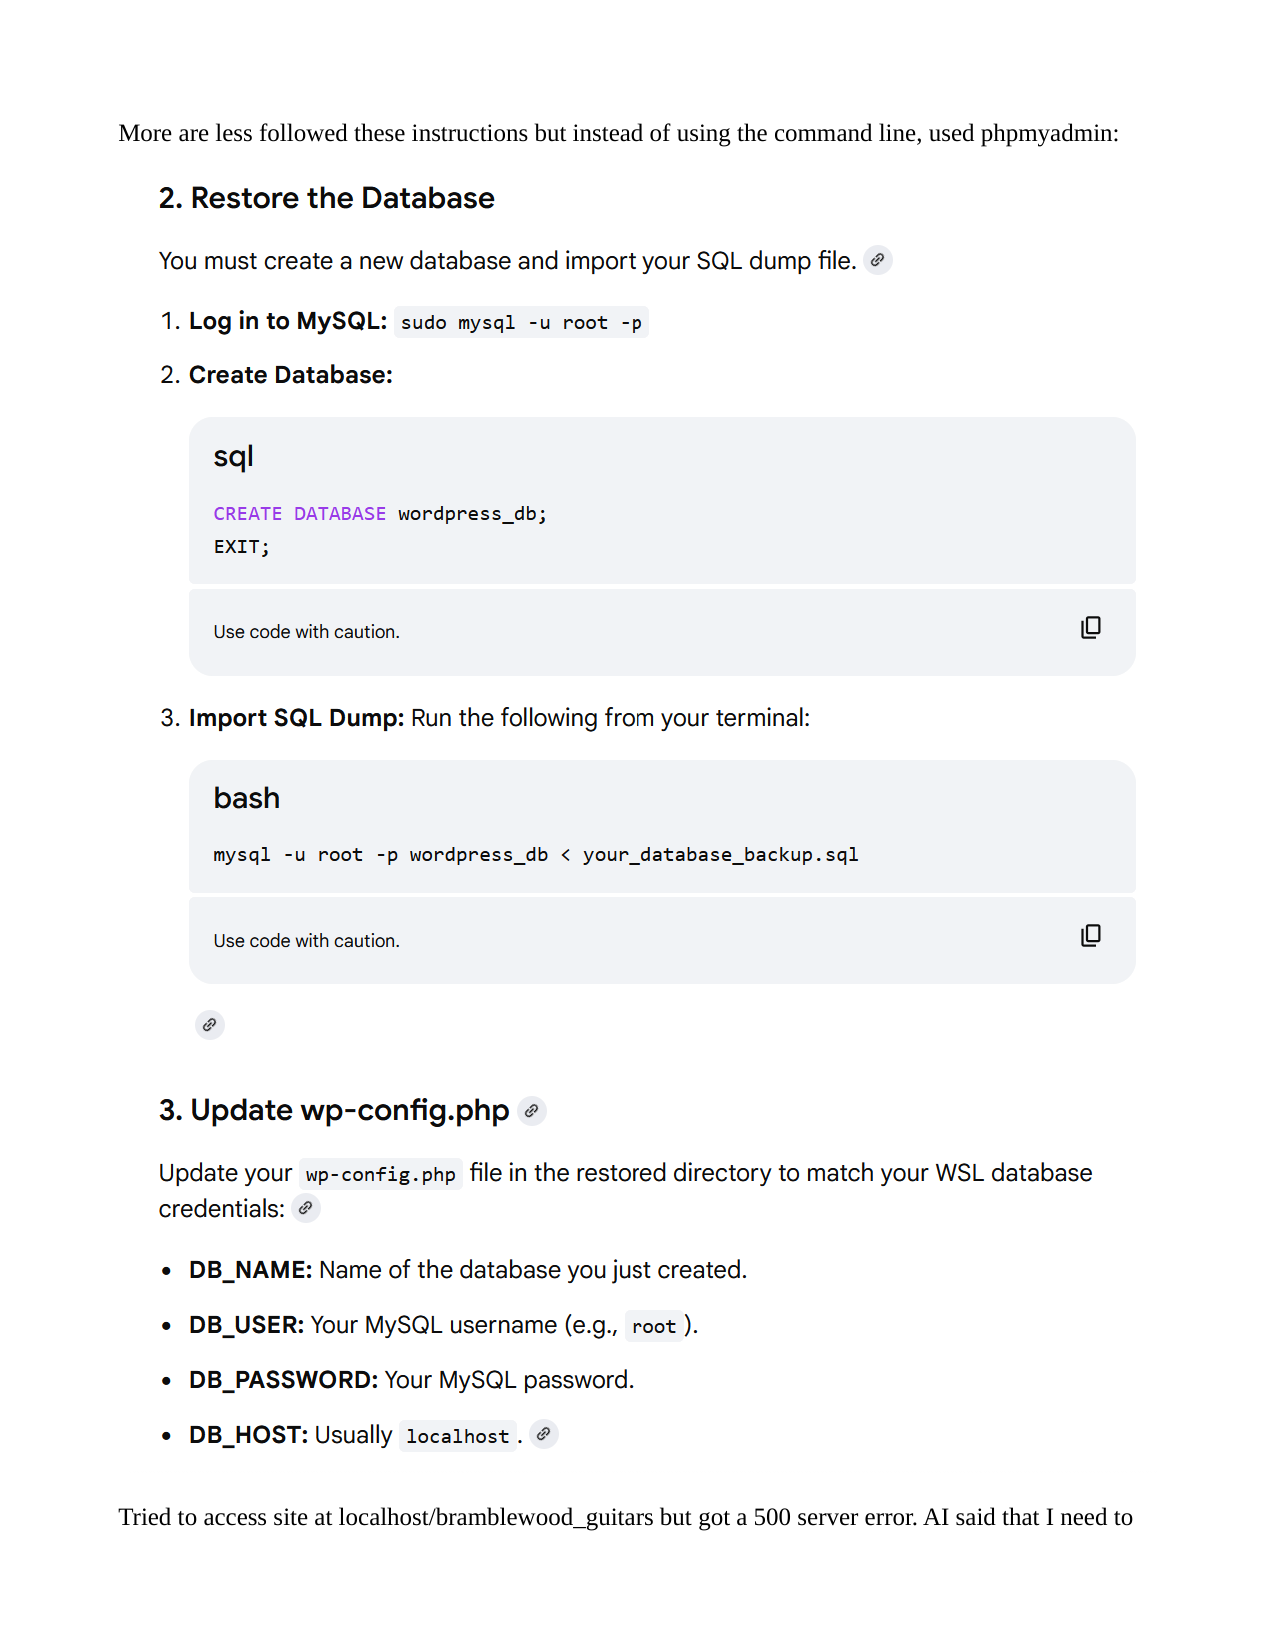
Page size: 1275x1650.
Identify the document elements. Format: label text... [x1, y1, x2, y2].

text More are less followed these instructions but instead of using the command line, used phpmyadmin: [118, 118, 1157, 147]
picture [118, 175, 1157, 1474]
text Tried to access site at localhost/bramblewood_guitars but got a 500 server error. AI said that I need to [118, 1502, 1157, 1531]
